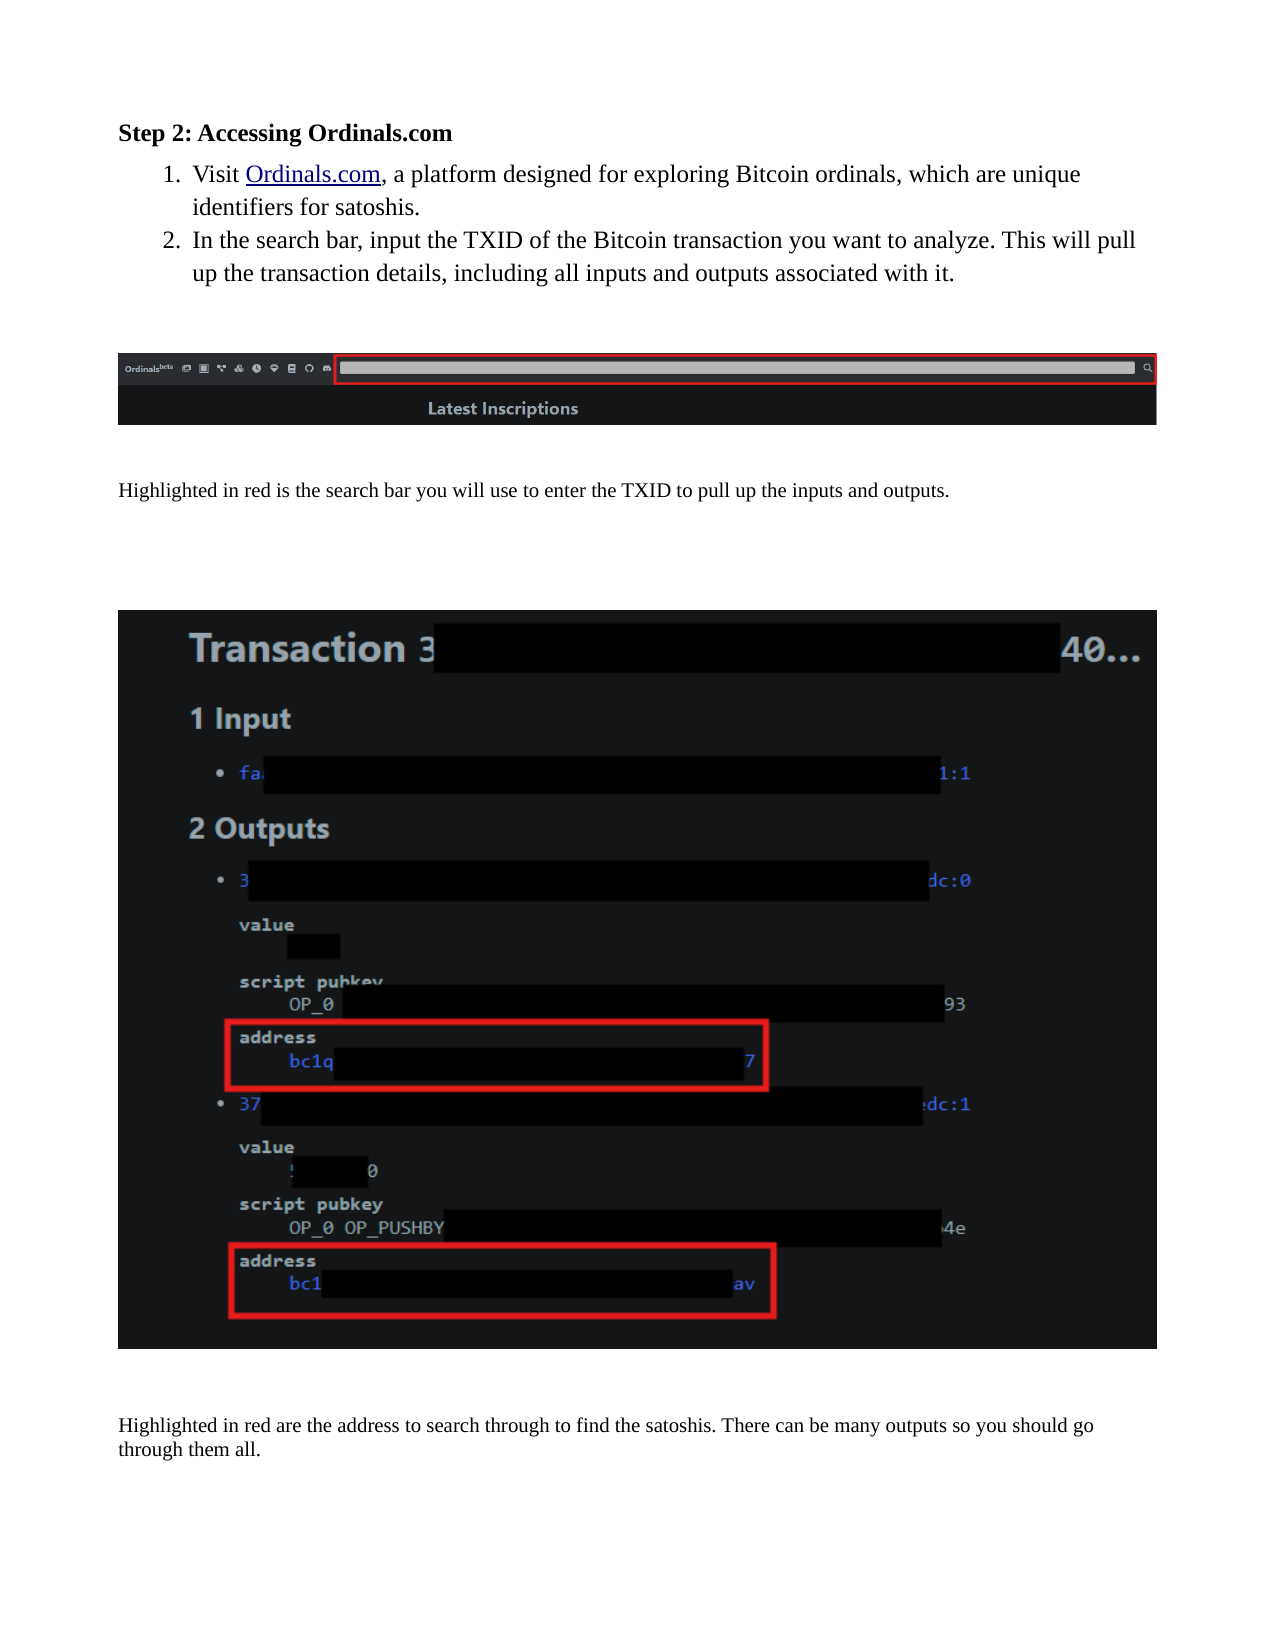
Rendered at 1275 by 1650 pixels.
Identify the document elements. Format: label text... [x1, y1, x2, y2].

subtitle Highlighted in red is the search bar you will use to enter the TXID to pull up the inputs and outputs. [118, 478, 1157, 502]
subtitle Step 2: Accessing Ordinals.com [118, 118, 1157, 147]
picture [118, 353, 1157, 425]
list In the search bar, input the TXID of the Bitcoin transaction you want to analyze. This will pull up the transaction details, including all inputs and outputs associated with it. [162, 225, 1157, 287]
picture [118, 610, 1157, 1349]
subtitle Highlighted in red are the address to search through to find the satoshis. There can be many outputs so you should go through them all. [118, 1413, 1157, 1461]
list Visit Ordinals.com, a platform designed for exploring Bitcoin ordinals, which are unique identifiers for satoshis. [162, 159, 1157, 221]
